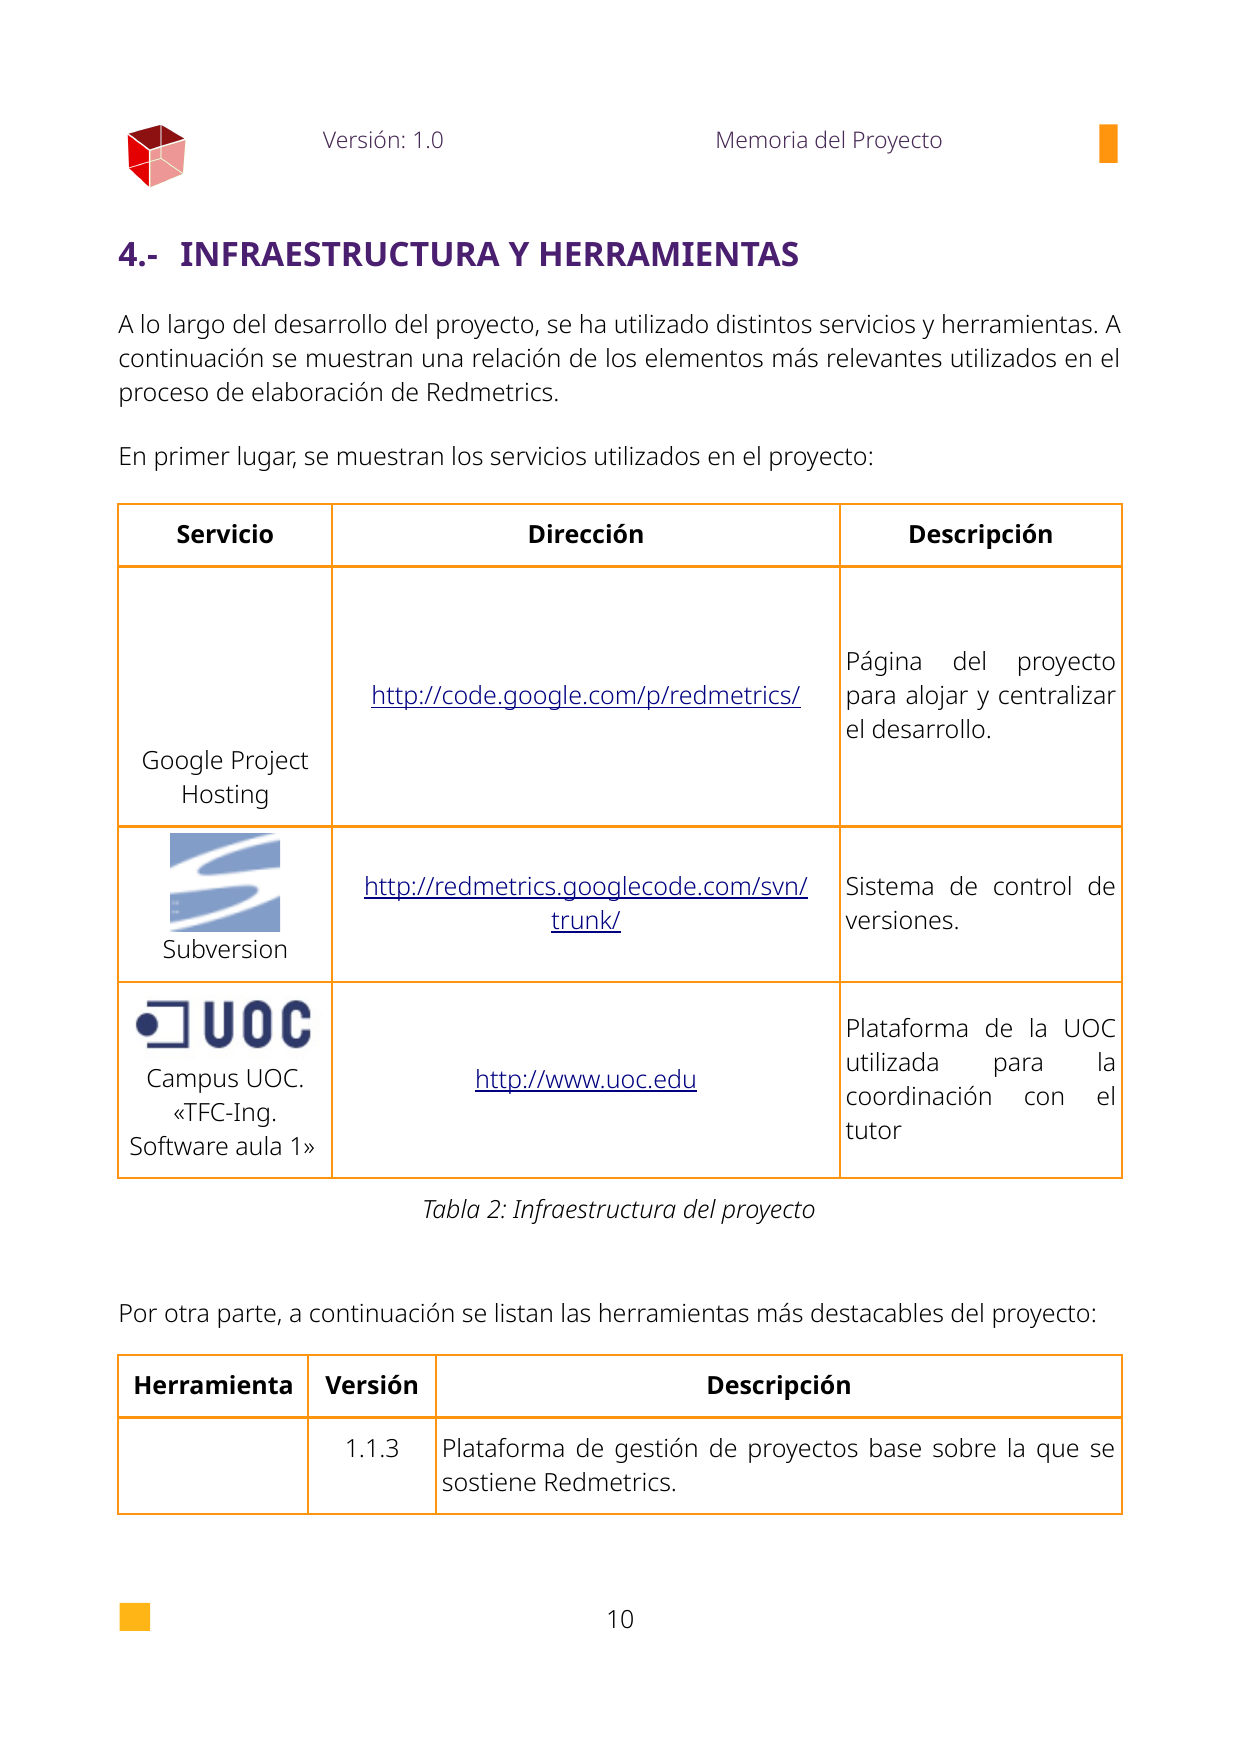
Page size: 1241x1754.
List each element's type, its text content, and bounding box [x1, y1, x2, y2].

table_cell http://www.uoc.edu [333, 983, 839, 1177]
table_header Servicio [119, 505, 331, 565]
text En primer lugar, se muestran los servicios utilizados en el proyecto: [118, 439, 1122, 473]
table_header Descripción [841, 505, 1121, 565]
table_cell Plataforma de gestión de proyectos base sobre la que se sostiene Redmetrics. [437, 1419, 1121, 1513]
table_cell Subversion [119, 828, 331, 981]
table_cell Google Project Hosting [119, 568, 331, 825]
table_cell Sistema de control de versiones. [841, 828, 1121, 981]
text A lo largo del desarrollo del proyecto, se ha utilizado distintos servicios y herramientas. A continuación se muestran una relación de los elementos más relevantes utilizados en el proceso de elaboración de Redmetrics. [118, 306, 1122, 409]
table_header Herramienta [119, 1356, 307, 1416]
table_cell Página del proyecto para alojar y centralizar el desarrollo. [841, 568, 1121, 825]
table_cell http://code.google.com/p/redmetrics/ [333, 568, 839, 825]
text Por otra parte, a continuación se listan las herramientas más destacables del proyecto: [118, 1296, 1122, 1330]
picture [123, 123, 189, 189]
table_cell Plataforma de la UOC utilizada para la coordinación con el tutor [841, 983, 1121, 1177]
table_cell [119, 1419, 307, 1513]
table_cell http://redmetrics.googlecode.com/svn/trunk/ [333, 828, 839, 981]
table_cell 1.1.3 [309, 1419, 435, 1513]
picture [170, 833, 281, 932]
table_header Dirección [333, 505, 839, 565]
table_cell [119, 983, 331, 988]
subtitle Infraestructura y herramientas [118, 231, 1122, 276]
table_header Descripción [437, 1356, 1121, 1416]
text Tabla 2: Infraestructura del proyecto [118, 1192, 1122, 1226]
table_header Versión [309, 1356, 435, 1416]
picture [127, 988, 323, 1061]
table_cell Campus UOC. «TFC-Ing. Software aula 1» [119, 989, 331, 1177]
